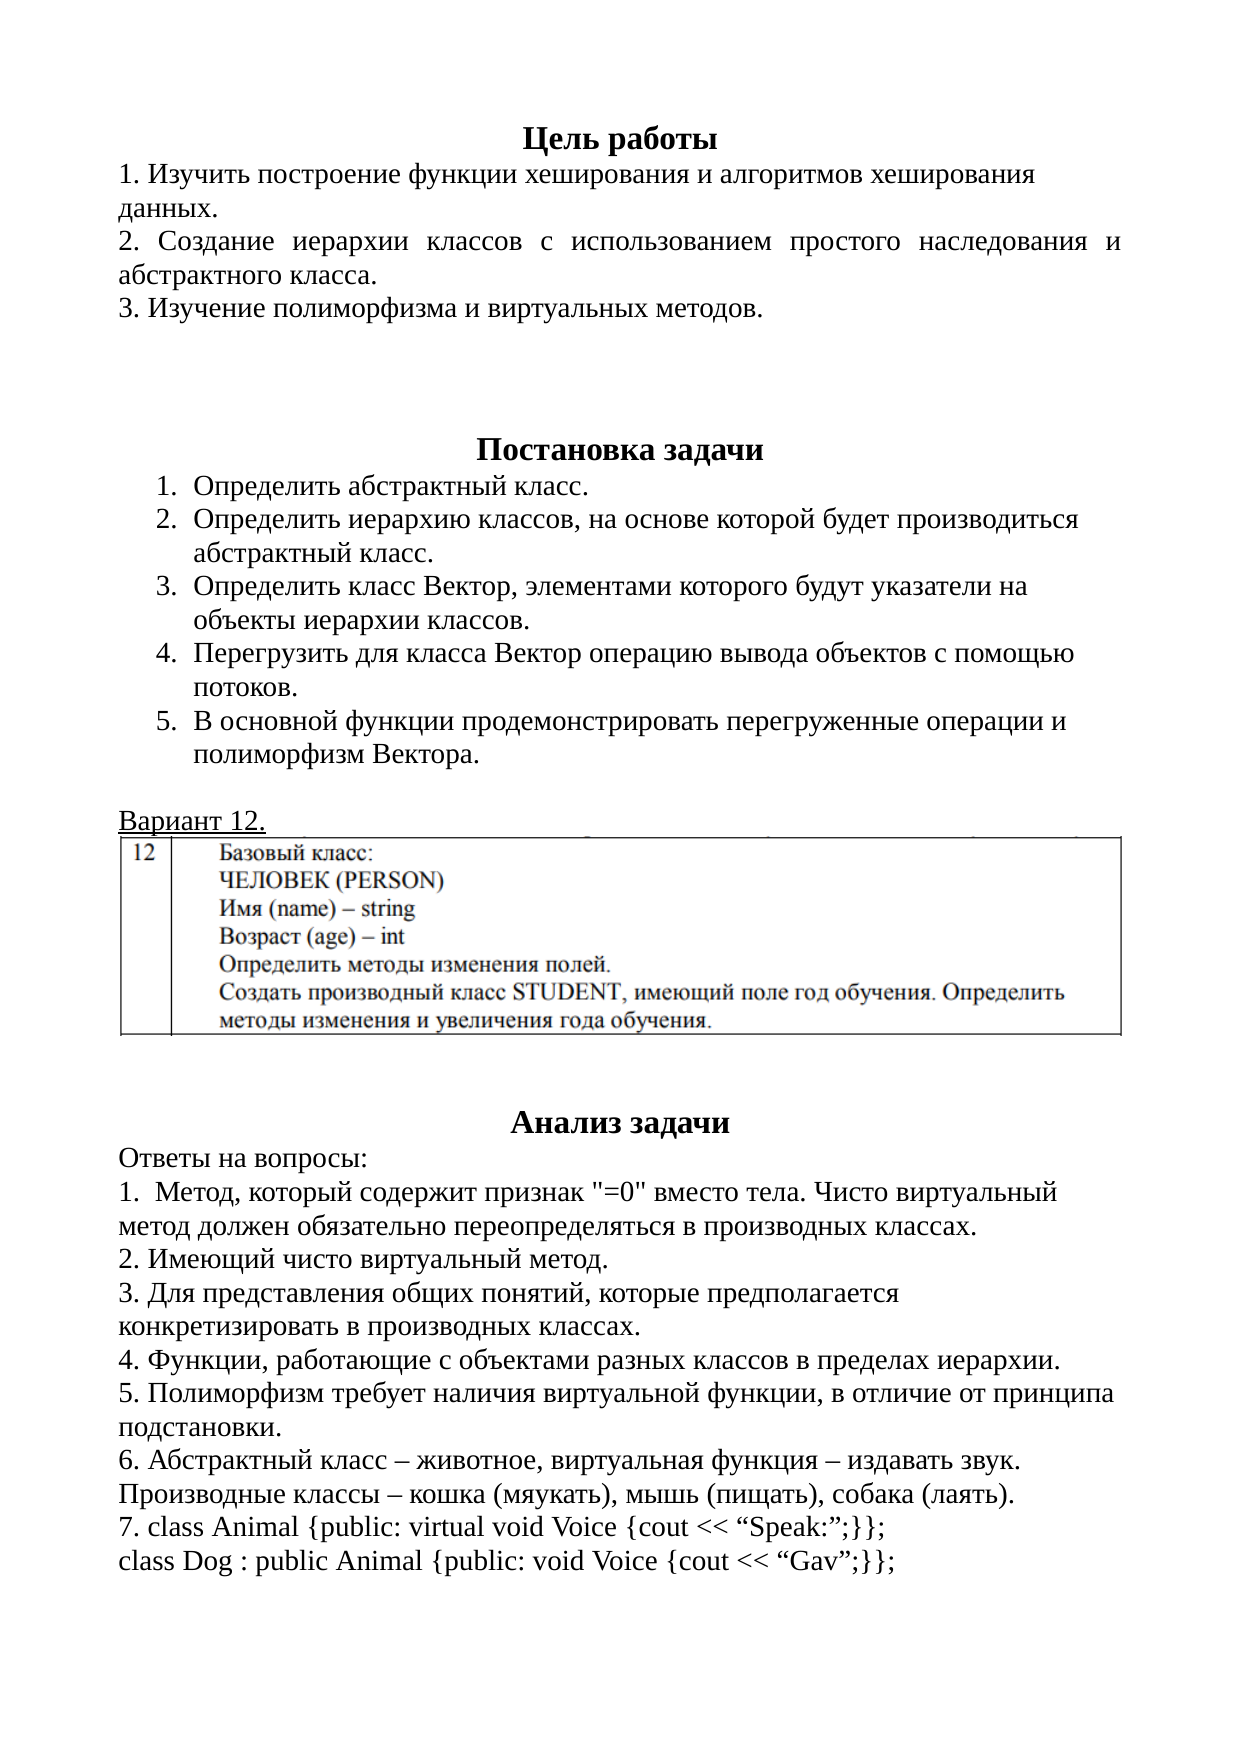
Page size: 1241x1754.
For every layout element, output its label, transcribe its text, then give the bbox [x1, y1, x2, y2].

text 7. class Animal {public: virtual void Voice {cout << “Speak:”;}}; class Dog : public Animal {public: void Voice {cout << “Gav”;}}; [118, 1509, 1122, 1577]
text Ответы на вопросы: [118, 1141, 1122, 1174]
text Цель работы [118, 118, 1122, 156]
text 1. Метод, который содержит признак "=0" вместо тела. Чисто виртуальный метод должен обязательно переопределяться в производных классах. [118, 1174, 1122, 1241]
list Определить иерархию классов, на основе которой будет производиться абстрактный класс. [156, 501, 1122, 568]
list Определить абстрактный класс. [156, 468, 1122, 501]
text Анализ задачи [118, 1102, 1122, 1141]
text 2. Имеющий чисто виртуальный метод. [118, 1241, 1122, 1275]
text 2. Создание иерархии классов с использованием простого наследования и абстрактного класса. [118, 223, 1122, 291]
text 6. Абстрактный класс – животное, виртуальная функция – издавать звук. Производные классы – кошка (мяукать), мышь (пищать), собака (лаять). [118, 1442, 1122, 1509]
text Вариант 12. [118, 803, 1122, 836]
text 4. Функции, работающие с объектами разных классов в пределах иерархии. [118, 1342, 1122, 1375]
list Определить класс Вектор, элементами которого будут указатели на объекты иерархии классов. [156, 568, 1122, 636]
text 1. Изучить построение функции хеширования и алгоритмов хеширования данных. [118, 156, 1122, 223]
text Постановка задачи [118, 429, 1122, 468]
text 5. Полиморфизм требует наличия виртуальной функции, в отличие от принципа подстановки. [118, 1375, 1122, 1442]
list Перегрузить для класса Вектор операцию вывода объектов с помощью потоков. [156, 636, 1122, 703]
text 3. Изучение полиморфизма и виртуальных методов. [118, 291, 1122, 324]
text 3. Для представления общих понятий, которые предполагается конкретизировать в производных классах. [118, 1275, 1122, 1342]
list В основной функции продемонстрировать перегруженные операции и полиморфизм Вектора. [156, 703, 1122, 770]
